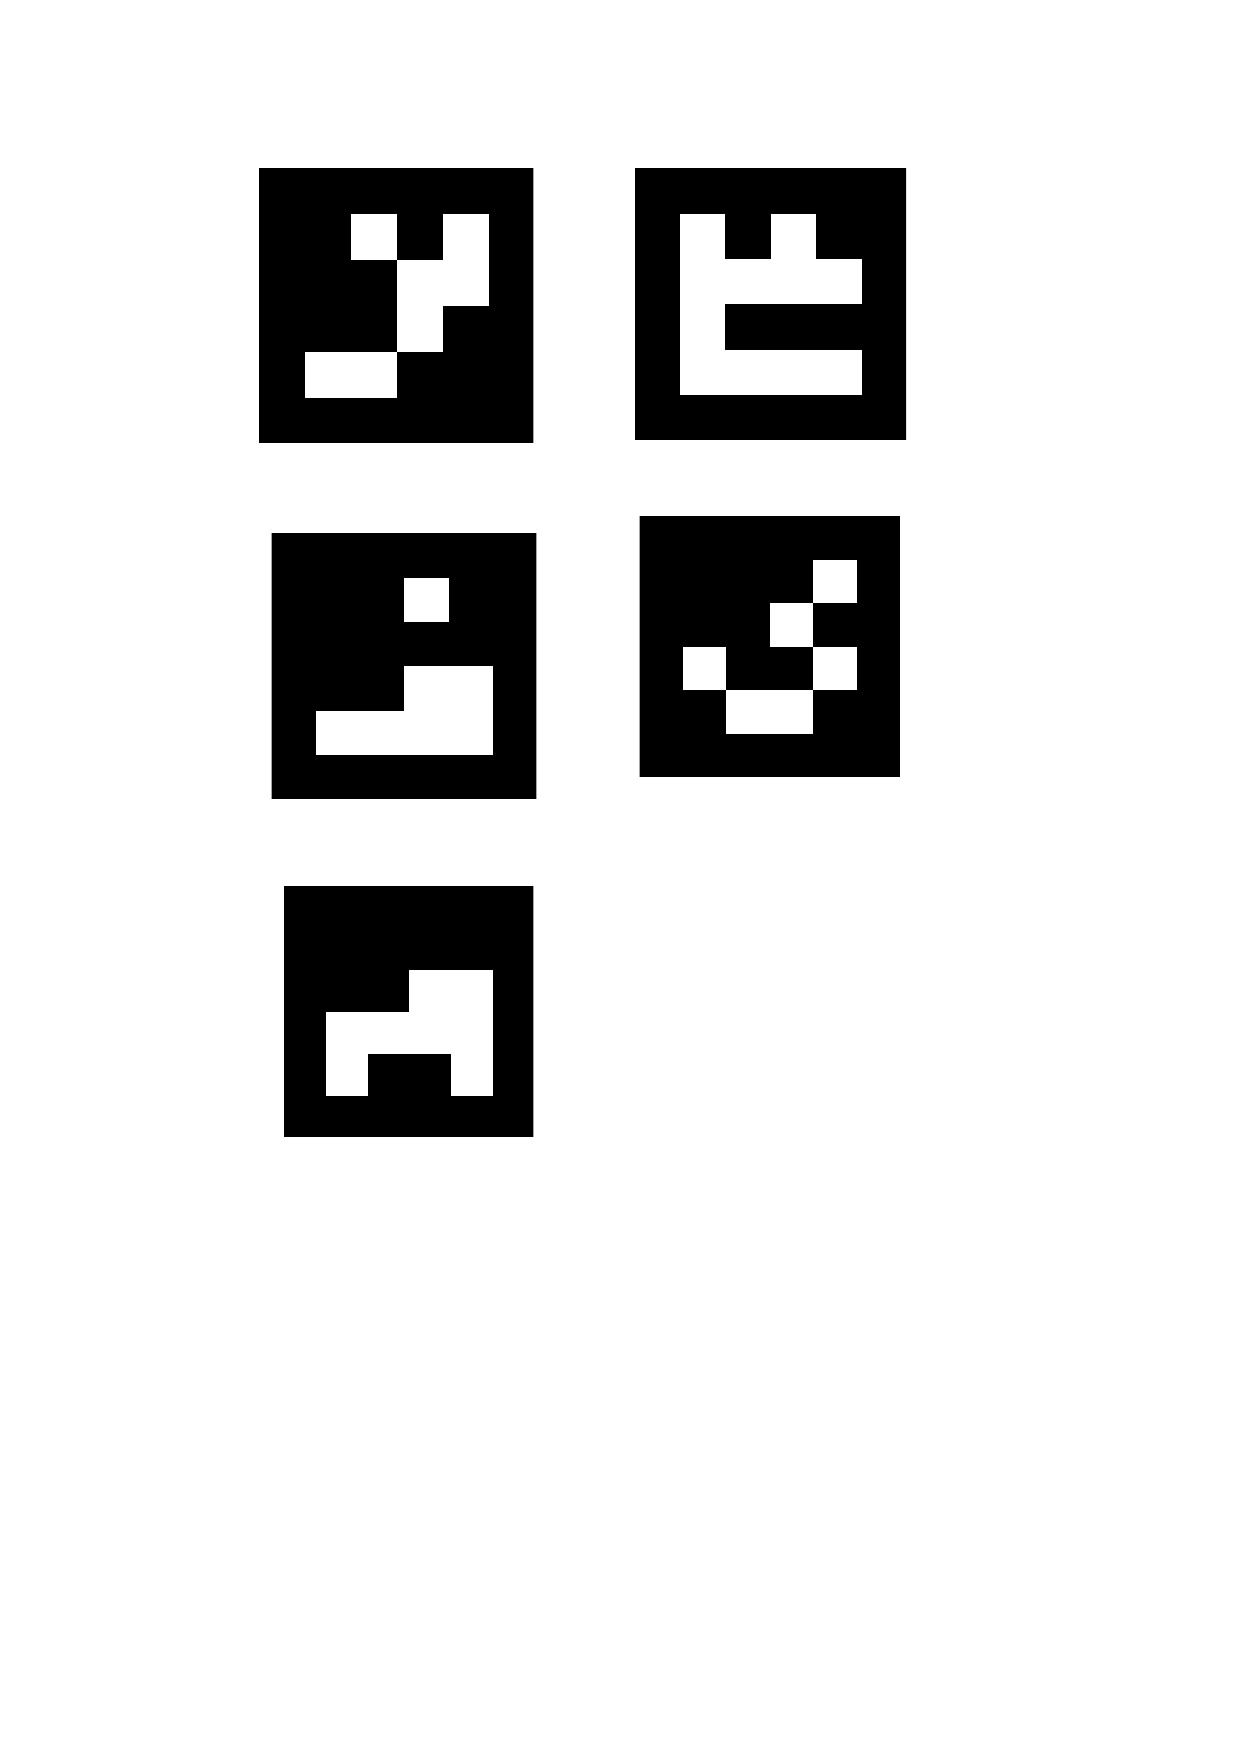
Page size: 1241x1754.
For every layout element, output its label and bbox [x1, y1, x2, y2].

picture [271, 533, 537, 799]
picture [259, 168, 534, 443]
picture [284, 886, 534, 1137]
picture [639, 516, 900, 777]
picture [635, 168, 907, 440]
